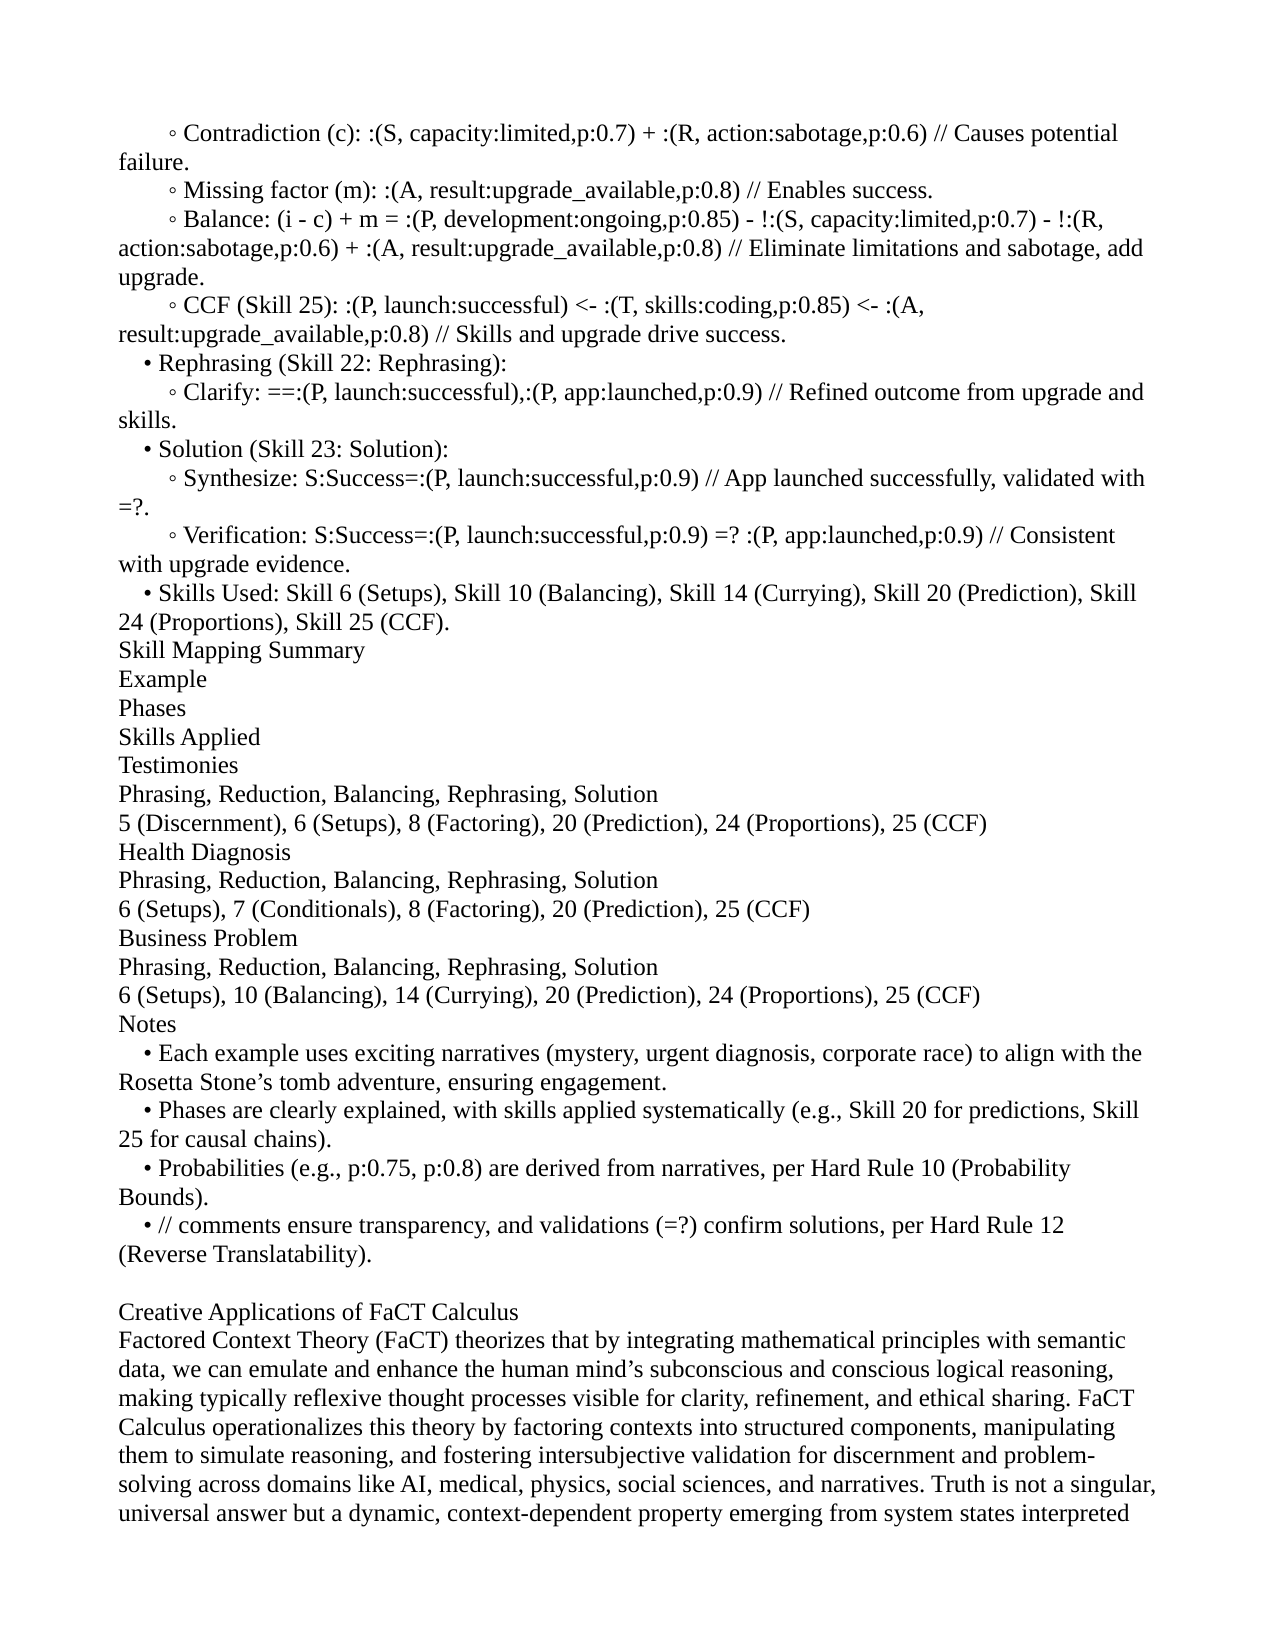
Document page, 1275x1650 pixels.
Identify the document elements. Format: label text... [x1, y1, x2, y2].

text Notes [118, 1009, 1157, 1038]
text ◦ Verification: S:Success=:(P, launch:successful,p:0.9) =? :(P, app:launched,p:0.9) // Consistent with upgrade evidence. [118, 521, 1157, 578]
text Factored Context Theory (FaCT) theorizes that by integrating mathematical principles with semantic data, we can emulate and enhance the human mind’s subconscious and conscious logical reasoning, making typically reflexive thought processes visible for clarity, refinement, and ethical sharing. FaCT Calculus operationalizes this theory by factoring contexts into structured components, manipulating them to simulate reasoning, and fostering intersubjective validation for discernment and problem-solving across domains like AI, medical, physics, social sciences, and narratives. Truth is not a singular, universal answer but a dynamic, context-dependent property emerging from system states interpreted [118, 1326, 1157, 1527]
text ◦ Synthesize: S:Success=:(P, launch:successful,p:0.9) // App launched successfully, validated with =?. [118, 463, 1157, 521]
text Phrasing, Reduction, Balancing, Rephrasing, Solution [118, 779, 1157, 808]
text Skill Mapping Summary [118, 636, 1157, 664]
text Testimonies [118, 751, 1157, 779]
text Health Diagnosis [118, 837, 1157, 866]
text • Skills Used: Skill 6 (Setups), Skill 10 (Balancing), Skill 14 (Currying), Skill 20 (Prediction), Skill 24 (Proportions), Skill 25 (CCF). [118, 578, 1157, 636]
text • Rephrasing (Skill 22: Rephrasing): [118, 348, 1157, 377]
text ◦ Clarify: ==:(P, launch:successful),:(P, app:launched,p:0.9) // Refined outcome from upgrade and skills. [118, 377, 1157, 434]
text ◦ CCF (Skill 25): :(P, launch:successful) <- :(T, skills:coding,p:0.85) <- :(A, result:upgrade_available,p:0.8) // Skills and upgrade drive success. [118, 291, 1157, 348]
text Example [118, 664, 1157, 693]
text • Probabilities (e.g., p:0.75, p:0.8) are derived from narratives, per Hard Rule 10 (Probability Bounds). [118, 1153, 1157, 1211]
text Phrasing, Reduction, Balancing, Rephrasing, Solution [118, 952, 1157, 981]
text ◦ Balance: (i - c) + m = :(P, development:ongoing,p:0.85) - !:(S, capacity:limited,p:0.7) - !:(R, action:sabotage,p:0.6) + :(A, result:upgrade_available,p:0.8) // Eliminate limitations and sabotage, add upgrade. [118, 204, 1157, 291]
text Skills Applied [118, 722, 1157, 751]
text Business Problem [118, 923, 1157, 952]
text 6 (Setups), 10 (Balancing), 14 (Currying), 20 (Prediction), 24 (Proportions), 25 (CCF) [118, 981, 1157, 1009]
text Creative Applications of FaCT Calculus [118, 1297, 1157, 1326]
text ◦ Missing factor (m): :(A, result:upgrade_available,p:0.8) // Enables success. [118, 176, 1157, 204]
text • // comments ensure transparency, and validations (=?) confirm solutions, per Hard Rule 12 (Reverse Translatability). [118, 1211, 1157, 1268]
text • Each example uses exciting narratives (mystery, urgent diagnosis, corporate race) to align with the Rosetta Stone’s tomb adventure, ensuring engagement. [118, 1038, 1157, 1096]
text Phrasing, Reduction, Balancing, Rephrasing, Solution [118, 866, 1157, 894]
text ◦ Contradiction (c): :(S, capacity:limited,p:0.7) + :(R, action:sabotage,p:0.6) // Causes potential failure. [118, 118, 1157, 176]
text • Phases are clearly explained, with skills applied systematically (e.g., Skill 20 for predictions, Skill 25 for causal chains). [118, 1096, 1157, 1153]
text Phases [118, 693, 1157, 722]
text 6 (Setups), 7 (Conditionals), 8 (Factoring), 20 (Prediction), 25 (CCF) [118, 894, 1157, 923]
text 5 (Discernment), 6 (Setups), 8 (Factoring), 20 (Prediction), 24 (Proportions), 25 (CCF) [118, 808, 1157, 837]
text • Solution (Skill 23: Solution): [118, 434, 1157, 463]
